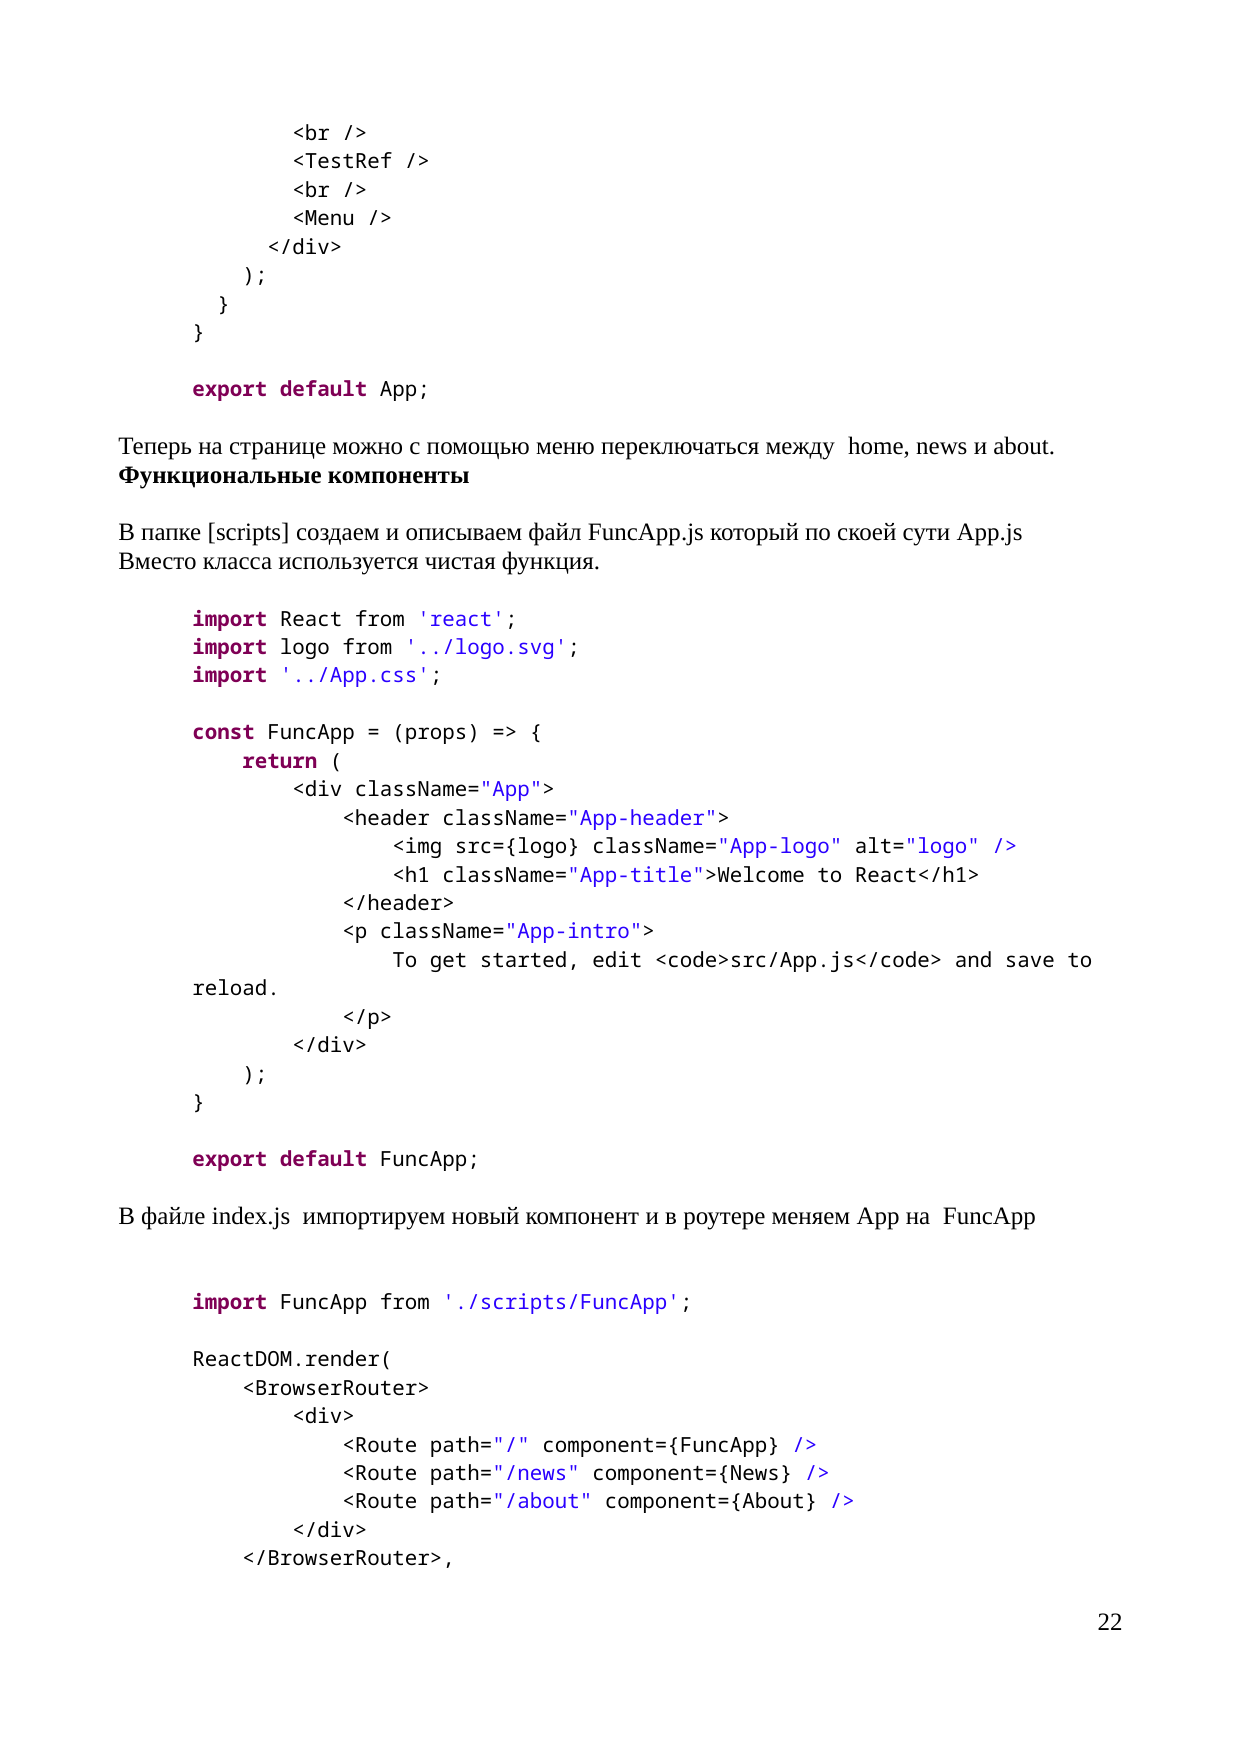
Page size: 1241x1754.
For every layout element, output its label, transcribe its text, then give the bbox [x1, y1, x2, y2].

text return ( [192, 746, 1122, 774]
text Функциональные компоненты [118, 460, 1122, 489]
text } [192, 289, 1122, 317]
text <BrowserRouter> [192, 1373, 1122, 1401]
text <img src={logo} className="App-logo" alt="logo" /> [192, 831, 1122, 860]
text В файле index.js импортируем новый компонент и в роутере меняем App на FuncApp [118, 1201, 1122, 1230]
text </BrowserRouter>, [192, 1543, 1122, 1572]
text Теперь на странице можно с помощью меню переключаться между home, news и about. [118, 431, 1122, 460]
text Вместо класса используется чистая функция. [118, 546, 1122, 575]
text </div> [192, 1515, 1122, 1543]
text <p className="App-intro"> [192, 917, 1122, 945]
text <br /> [192, 118, 1122, 147]
text } [192, 1087, 1122, 1116]
text To get started, edit <code>src/App.js</code> and save to reload. [192, 945, 1122, 1002]
text </p> [192, 1002, 1122, 1030]
text import '../App.css'; [192, 661, 1122, 689]
text ); [192, 1059, 1122, 1087]
text import logo from '../logo.svg'; [192, 632, 1122, 661]
text <Route path="/" component={FuncApp} /> [192, 1430, 1122, 1458]
text const FuncApp = (props) => { [192, 717, 1122, 746]
text <Menu /> [192, 203, 1122, 232]
text <header className="App-header"> [192, 803, 1122, 831]
text <br /> [192, 175, 1122, 203]
text export default FuncApp; [192, 1144, 1122, 1172]
text </header> [192, 888, 1122, 917]
text import React from 'react'; [192, 604, 1122, 632]
text <Route path="/about" component={About} /> [192, 1487, 1122, 1515]
text <h1 className="App-title">Welcome to React</h1> [192, 860, 1122, 888]
text ReactDOM.render( [192, 1344, 1122, 1373]
text </div> [192, 1030, 1122, 1059]
text import FuncApp from './scripts/FuncApp'; [192, 1287, 1122, 1316]
text ); [192, 260, 1122, 289]
text В папке [scripts] создаем и описываем файл FuncApp.js который по скоей сути App.js [118, 517, 1122, 546]
text export default App; [192, 374, 1122, 402]
text <Route path="/news" component={News} /> [192, 1458, 1122, 1487]
text <TestRef /> [192, 147, 1122, 175]
text } [192, 317, 1122, 346]
text <div className="App"> [192, 774, 1122, 803]
text </div> [192, 232, 1122, 260]
text <div> [192, 1401, 1122, 1430]
